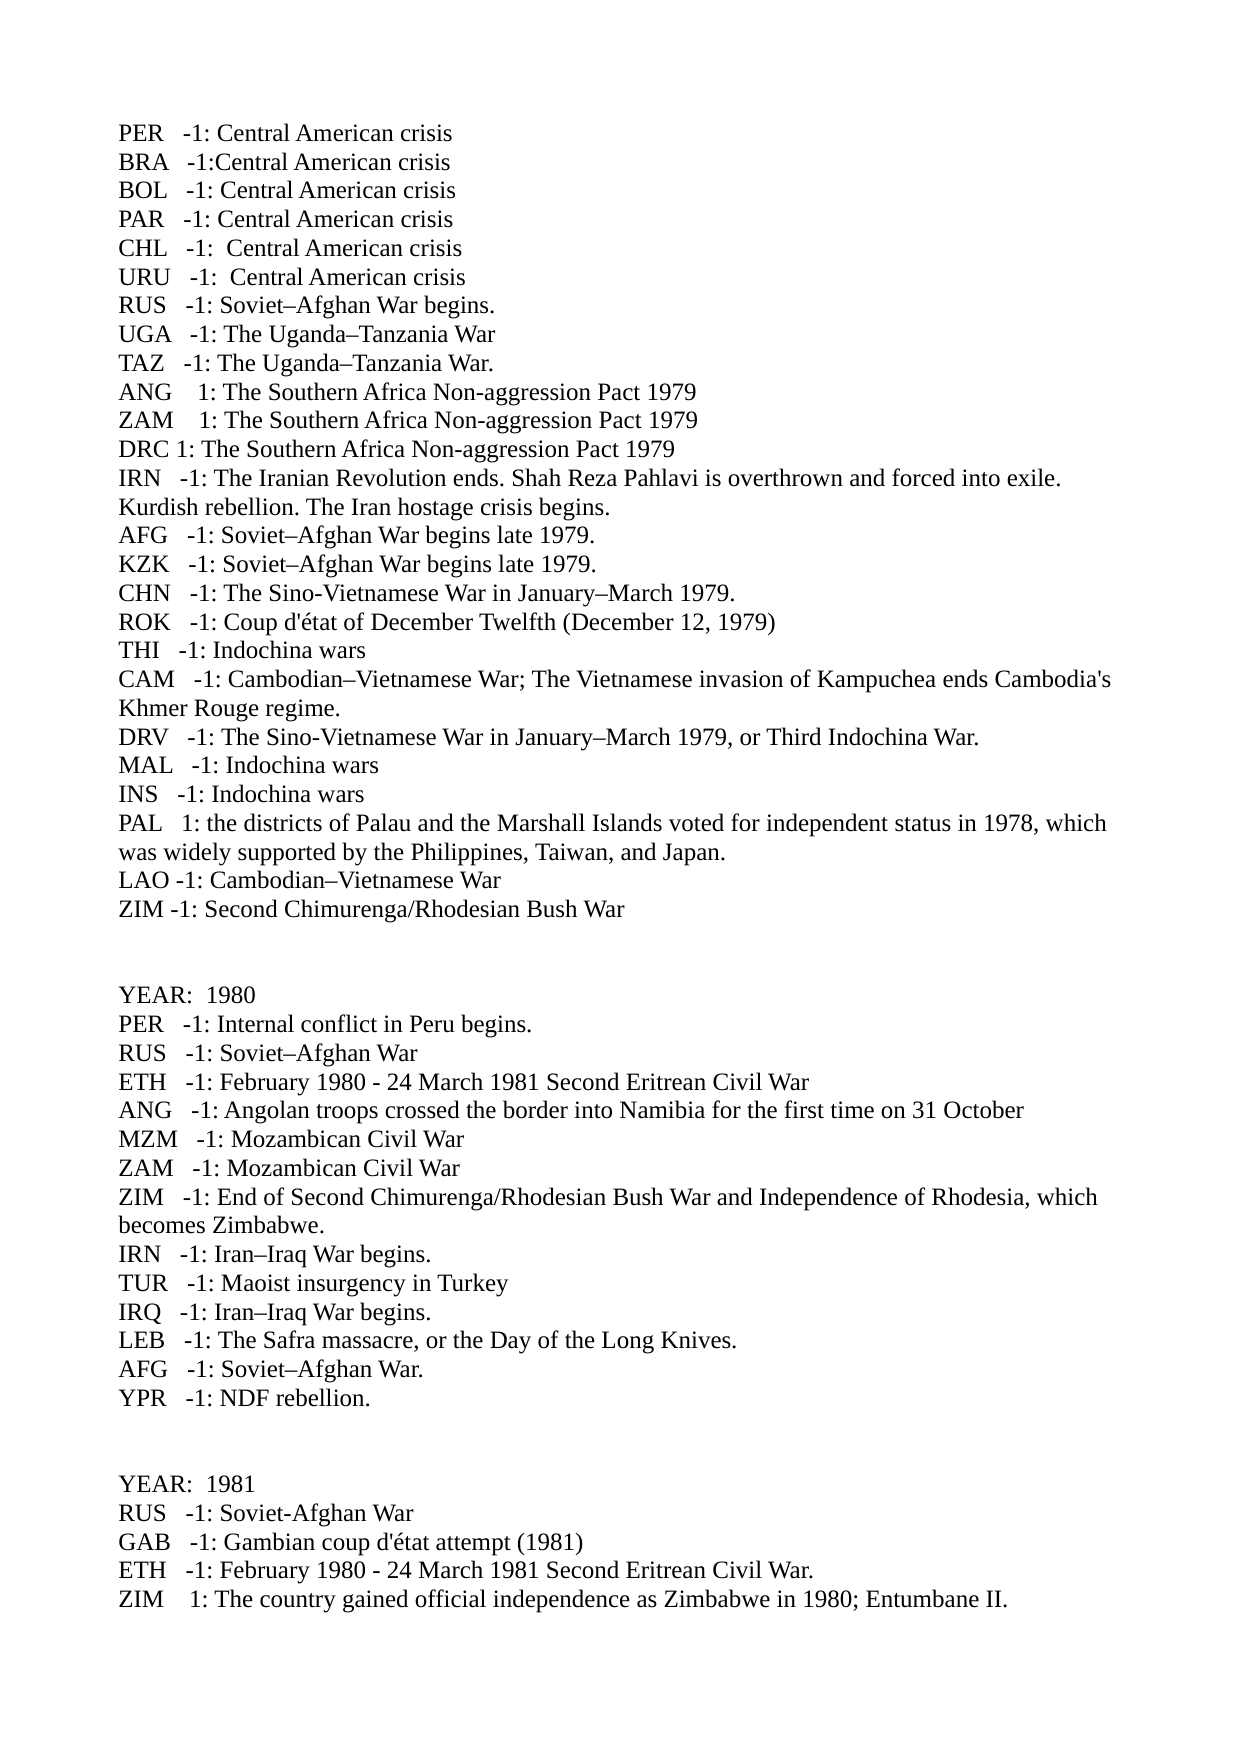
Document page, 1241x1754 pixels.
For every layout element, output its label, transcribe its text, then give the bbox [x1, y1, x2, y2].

text RUS -1: Soviet–Afghan War begins. [118, 291, 1122, 319]
text IRN -1: The Iranian Revolution ends. Shah Reza Pahlavi is overthrown and forced into exile. Kurdish rebellion. The Iran hostage crisis begins. [118, 463, 1122, 521]
text GAB -1: Gambian coup d'état attempt (1981) [118, 1527, 1122, 1556]
text ZAM 1: The Southern Africa Non-aggression Pact 1979 [118, 406, 1122, 434]
text MZM -1: Mozambican Civil War [118, 1124, 1122, 1153]
text RUS -1: Soviet-Afghan War [118, 1498, 1122, 1527]
text ANG 1: The Southern Africa Non-aggression Pact 1979 [118, 377, 1122, 406]
text ZIM -1: End of Second Chimurenga/Rhodesian Bush War and Independence of Rhodesia, which becomes Zimbabwe. [118, 1182, 1122, 1239]
text IRN -1: Iran–Iraq War begins. [118, 1239, 1122, 1268]
text ZIM -1: Second Chimurenga/Rhodesian Bush War [118, 894, 1122, 923]
text AFG -1: Soviet–Afghan War begins late 1979. [118, 521, 1122, 549]
text ZAM -1: Mozambican Civil War [118, 1153, 1122, 1182]
text ZIM 1: The country gained official independence as Zimbabwe in 1980; Entumbane II. [118, 1584, 1122, 1613]
text YEAR: 1980 [118, 981, 1122, 1009]
text BOL -1: Central American crisis [118, 176, 1122, 204]
text ANG -1: Angolan troops crossed the border into Namibia for the first time on 31 October [118, 1096, 1122, 1124]
text THI -1: Indochina wars [118, 636, 1122, 664]
text MAL -1: Indochina wars [118, 751, 1122, 779]
text KZK -1: Soviet–Afghan War begins late 1979. [118, 549, 1122, 578]
text ETH -1: February 1980 - 24 March 1981 Second Eritrean Civil War. [118, 1556, 1122, 1584]
text LAO -1: Cambodian–Vietnamese War [118, 866, 1122, 894]
text DRV -1: The Sino-Vietnamese War in January–March 1979, or Third Indochina War. [118, 722, 1122, 751]
text INS -1: Indochina wars [118, 779, 1122, 808]
text AFG -1: Soviet–Afghan War. [118, 1354, 1122, 1383]
text UGA -1: The Uganda–Tanzania War [118, 319, 1122, 348]
text PAL 1: the districts of Palau and the Marshall Islands voted for independent status in 1978, which was widely supported by the Philippines, Taiwan, and Japan. [118, 808, 1122, 866]
text CHN -1: The Sino-Vietnamese War in January–March 1979. [118, 578, 1122, 607]
text TUR -1: Maoist insurgency in Turkey [118, 1268, 1122, 1297]
text DRC 1: The Southern Africa Non-aggression Pact 1979 [118, 434, 1122, 463]
text PAR -1: Central American crisis [118, 204, 1122, 233]
text YEAR: 1981 [118, 1469, 1122, 1498]
text TAZ -1: The Uganda–Tanzania War. [118, 348, 1122, 377]
text PER -1: Central American crisis [118, 118, 1122, 147]
text BRA -1:Central American crisis [118, 147, 1122, 176]
text ETH -1: February 1980 - 24 March 1981 Second Eritrean Civil War [118, 1067, 1122, 1096]
text LEB -1: The Safra massacre, or the Day of the Long Knives. [118, 1326, 1122, 1354]
text CAM -1: Cambodian–Vietnamese War; The Vietnamese invasion of Kampuchea ends Cambodia's Khmer Rouge regime. [118, 664, 1122, 722]
text CHL -1: Central American crisis [118, 233, 1122, 262]
text RUS -1: Soviet–Afghan War [118, 1038, 1122, 1067]
text ROK -1: Coup d'état of December Twelfth (December 12, 1979) [118, 607, 1122, 636]
text URU -1: Central American crisis [118, 262, 1122, 291]
text YPR -1: NDF rebellion. [118, 1383, 1122, 1412]
text IRQ -1: Iran–Iraq War begins. [118, 1297, 1122, 1326]
text PER -1: Internal conflict in Peru begins. [118, 1009, 1122, 1038]
